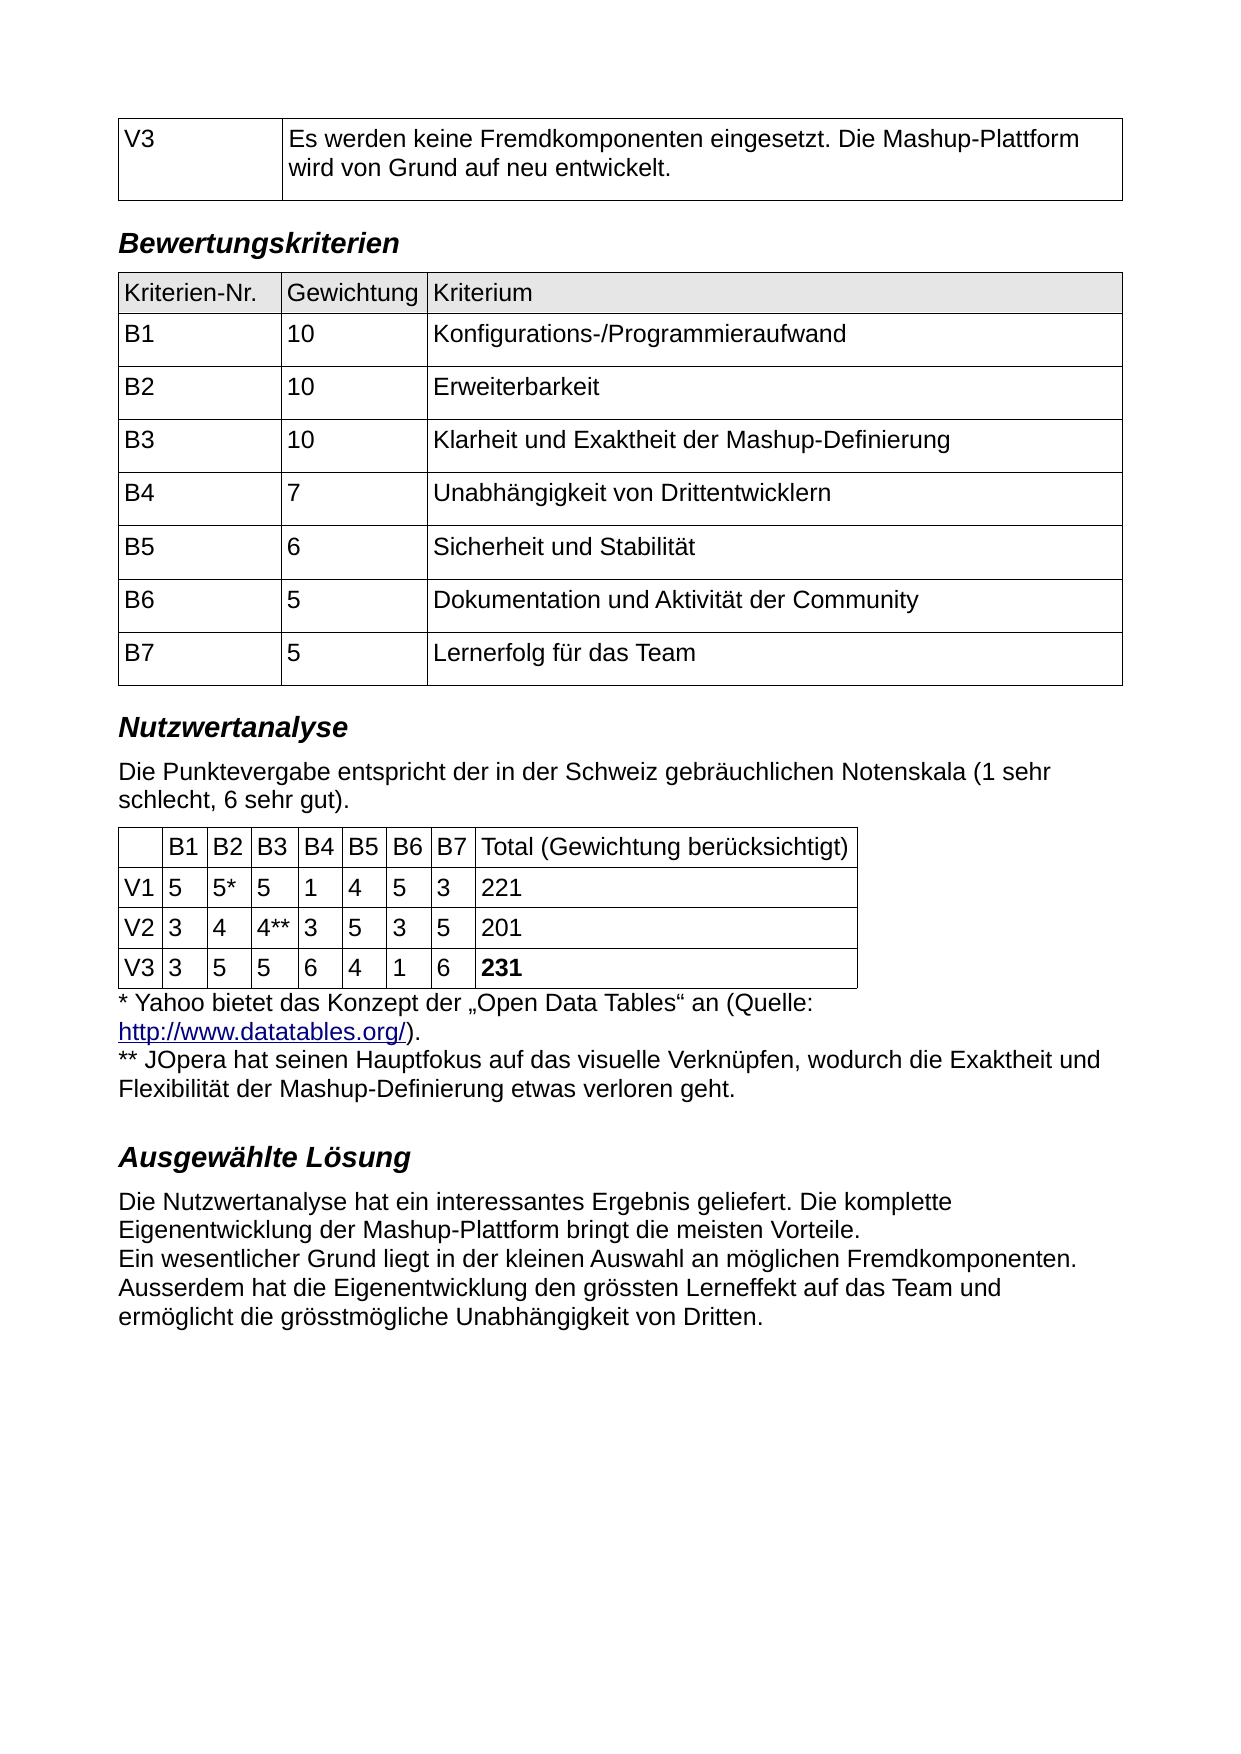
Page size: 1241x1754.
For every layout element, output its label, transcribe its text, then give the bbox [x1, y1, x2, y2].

table_cell Klarheit und Exaktheit der Mashup-Definierung [428, 420, 1122, 472]
table_cell 6 [282, 526, 427, 578]
table_cell 4 [343, 949, 386, 988]
table_cell Sicherheit und Stabilität [428, 526, 1122, 578]
table_cell Lernerfolg für das Team [428, 633, 1122, 685]
table_header Gewichtung [282, 273, 427, 312]
text Die Punktevergabe entspricht der in der Schweiz gebräuchlichen Notenskala (1 sehr schlecht, 6 sehr gut). [118, 757, 1122, 814]
table_header B6 [387, 828, 431, 867]
table_header [119, 828, 162, 867]
table_cell 3 [299, 908, 342, 947]
table_header B5 [343, 828, 386, 867]
table_cell 7 [282, 473, 427, 525]
table_cell 1 [387, 949, 431, 988]
table_cell 221 [476, 868, 857, 907]
table_cell 1 [299, 868, 342, 907]
table_cell 5 [252, 949, 298, 988]
table_cell 5 [387, 868, 431, 907]
table_cell Dokumentation und Aktivität der Community [428, 580, 1122, 632]
table_header Total (Gewichtung berücksichtigt) [476, 828, 857, 867]
table_cell 3 [163, 908, 207, 947]
table_cell 10 [282, 314, 427, 366]
table_cell 5 [432, 908, 475, 947]
table_cell B1 [119, 314, 281, 366]
subtitle Nutzwertanalyse [118, 711, 1122, 744]
table_header B3 [252, 828, 298, 867]
table_cell 5* [208, 868, 251, 907]
table_cell 5 [343, 908, 386, 947]
table_header B1 [163, 828, 207, 867]
table_cell 5 [252, 868, 298, 907]
table_cell 10 [282, 367, 427, 419]
table_cell 5 [282, 633, 427, 685]
table_cell Unabhängigkeit von Drittentwicklern [428, 473, 1122, 525]
table_cell B2 [119, 367, 281, 419]
table_cell 231 [476, 949, 857, 988]
table_cell 6 [299, 949, 342, 988]
table_header Kriterium [428, 273, 1122, 312]
subtitle Ausgewählte Lösung [118, 1140, 1122, 1174]
table_cell Konfigurations-/Programmieraufwand [428, 314, 1122, 366]
table_header B4 [299, 828, 342, 867]
table_cell 3 [387, 908, 431, 947]
table_cell B3 [119, 420, 281, 472]
table_cell B5 [119, 526, 281, 578]
table_cell 10 [282, 420, 427, 472]
table_cell 3 [432, 868, 475, 907]
table_cell B4 [119, 473, 281, 525]
table_cell V2 [119, 908, 162, 947]
table_cell V1 [119, 868, 162, 907]
table_cell B7 [119, 633, 281, 685]
table_header Kriterien-Nr. [119, 273, 281, 312]
table_cell B6 [119, 580, 281, 632]
table_cell 4 [208, 908, 251, 947]
table_cell 6 [432, 949, 475, 988]
table_cell 4** [252, 908, 298, 947]
table_cell 5 [208, 949, 251, 988]
table_cell 4 [343, 868, 386, 907]
table_header B7 [432, 828, 475, 867]
table_cell V3 [119, 949, 162, 988]
table_header B2 [208, 828, 251, 867]
table_cell 201 [476, 908, 857, 947]
table_cell 3 [163, 949, 207, 988]
table_cell Es werden keine Fremdkomponenten eingesetzt. Die Mashup-Plattform wird von Grund auf neu entwickelt. [283, 119, 1122, 200]
table_cell 5 [282, 580, 427, 632]
table_cell Erweiterbarkeit [428, 367, 1122, 419]
text * Yahoo bietet das Konzept der „Open Data Tables“ an (Quelle: http://www.datatables.org/). ** JOpera hat seinen Hauptfokus auf das visuelle Verknüpfen, wodurch die Exaktheit und Flexibilität der Mashup-Definierung etwas verloren geht. [118, 988, 1122, 1103]
text Die Nutzwertanalyse hat ein interessantes Ergebnis geliefert. Die komplette Eigenentwicklung der Mashup-Plattform bringt die meisten Vorteile. Ein wesentlicher Grund liegt in der kleinen Auswahl an möglichen Fremdkomponenten. Ausserdem hat die Eigenentwicklung den grössten Lerneffekt auf das Team und ermöglicht die grösstmögliche Unabhängigkeit von Dritten. [118, 1186, 1122, 1330]
subtitle Bewertungskriterien [118, 226, 1122, 259]
table_cell V3 [119, 119, 282, 200]
table_cell 5 [163, 868, 207, 907]
